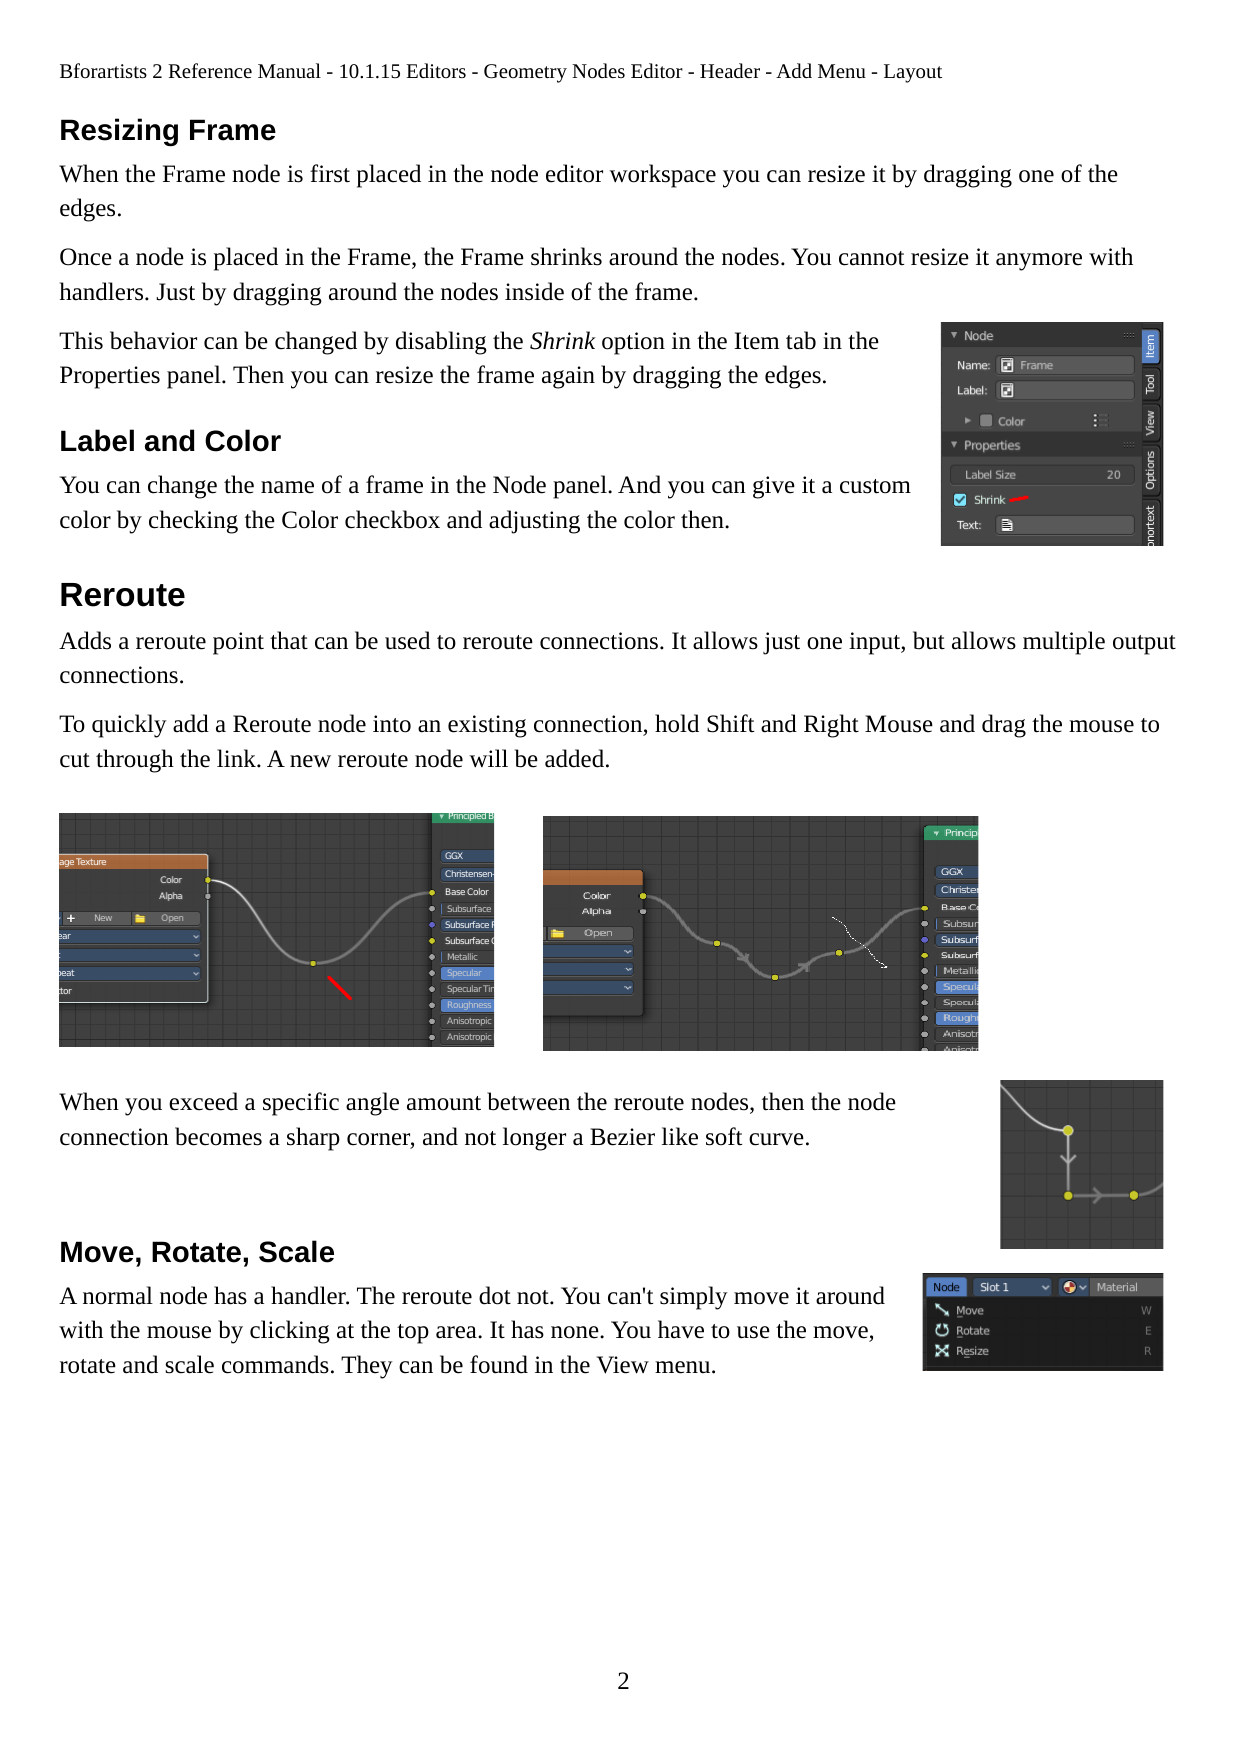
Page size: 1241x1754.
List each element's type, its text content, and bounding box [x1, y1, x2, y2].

subtitle Reroute [59, 575, 1181, 613]
subtitle Move, Rotate, Scale [59, 1234, 1181, 1268]
picture [543, 816, 979, 1051]
picture [922, 1273, 1164, 1371]
picture [59, 813, 495, 1047]
subtitle [1164, 424, 1181, 458]
text This behavior can be changed by disabling the Shrink option in the Item tab in the Properties panel. Then you can resize the frame again by dragging the edges. [59, 326, 940, 389]
subtitle Resizing Frame [59, 113, 1181, 146]
text To quickly add a Reroute node into an existing connection, hold Shift and Right Mouse and drag the mouse to cut through the link. A new reroute node will be added. [59, 709, 1181, 773]
text When the Frame node is first placed in the node editor workspace you can resize it by dragging one of the edges. [59, 159, 1181, 222]
subtitle Label and Color [59, 424, 940, 458]
text When you exceed a specific angle amount between the reroute nodes, then the node connection becomes a sharp corner, and not longer a Bezier like soft curve. [59, 1087, 1000, 1151]
picture [940, 322, 1164, 546]
text Adds a reroute point that can be used to reroute connections. It allows just one input, but allows multiple output connections. [59, 626, 1181, 689]
text You can change the name of a frame in the Node panel. And you can give it a custom color by checking the Color checkbox and adjusting the color then. [59, 470, 940, 533]
picture [1000, 1080, 1164, 1249]
text A normal node has a handler. The reroute dot not. You can't simply move it around with the mouse by clicking at the top area. It has none. You have to use the move, rotate and scale commands. They can be found in the View menu. [59, 1281, 1181, 1378]
text Once a node is placed in the Frame, the Frame shrinks around the nodes. You cannot resize it anymore with handlers. Just by dragging around the nodes inside of the frame. [59, 242, 1181, 306]
